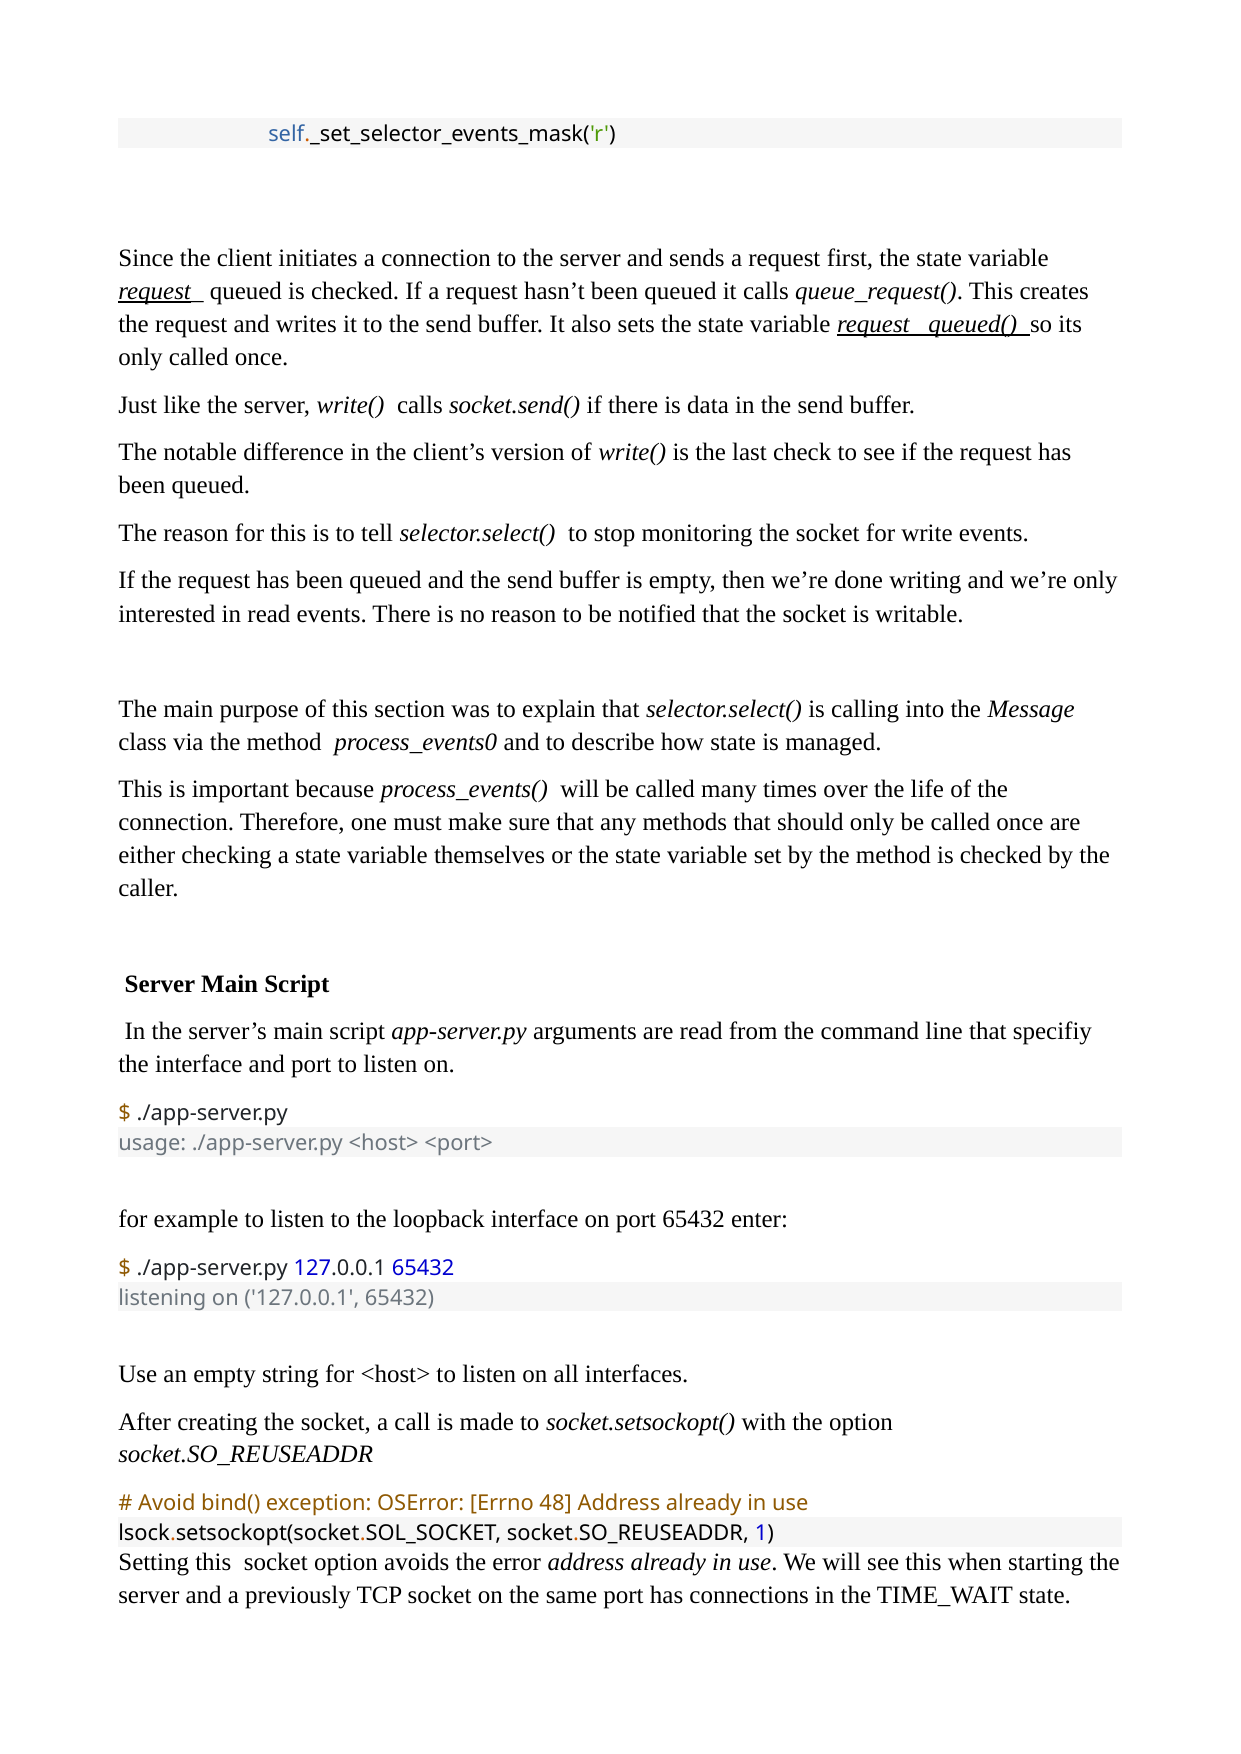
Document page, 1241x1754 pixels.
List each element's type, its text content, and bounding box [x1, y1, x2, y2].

text The main purpose of this section was to explain that selector.select() is calling into the Message class via the method process_events0 and to describe how state is managed. [118, 694, 1122, 756]
text Since the client initiates a connection to the server and sends a request first, the state variable request_ queued is checked. If a request hasn’t been queued it calls queue_request(). This creates the request and writes it to the send buffer. It also sets the state variable request_ queued() so its only called once. [118, 243, 1122, 371]
text The notable difference in the client’s version of write() is the last check to see if the request has been queued. [118, 437, 1122, 499]
text # Avoid bind() exception: OSError: [Errno 48] Address already in use [118, 1487, 1122, 1517]
text Setting this socket option avoids the error address already in use. We will see this when starting the server and a previously TCP socket on the same port has connections in the TIME_WAIT state. [118, 1547, 1122, 1608]
text self._set_selector_events_mask('r') [118, 118, 1122, 148]
text $ ./app-server.py 127.0.0.1 65432 [118, 1252, 1122, 1282]
text for example to listen to the loopback interface on port 65432 enter: [118, 1204, 1122, 1233]
text listening on ('127.0.0.1', 65432) [118, 1282, 1122, 1311]
text lsock.setsockopt(socket.SOL_SOCKET, socket.SO_REUSEADDR, 1) [118, 1517, 1122, 1547]
text Use an empty string for <host> to listen on all interfaces. [118, 1359, 1122, 1388]
text usage: ./app-server.py <host> <port> [118, 1127, 1122, 1157]
text After creating the socket, a call is made to socket.setsockopt() with the option socket.SO_REUSEADDR [118, 1407, 1122, 1468]
text This is important because process_events() will be called many times over the life of the connection. Therefore, one must make sure that any methods that should only be called once are either checking a state variable themselves or the state variable set by the method is checked by the caller. [118, 774, 1122, 902]
text $ ./app-server.py [118, 1097, 1122, 1127]
text In the server’s main script app-server.py arguments are read from the command line that specifiy the interface and port to listen on. [118, 1016, 1122, 1078]
text The reason for this is to tell selector.select() to stop monitoring the socket for write events. [118, 518, 1122, 547]
text Just like the server, write() calls socket.send() if there is data in the send buffer. [118, 390, 1122, 418]
text If the request has been queued and the send buffer is empty, then we’re done writing and we’re only interested in read events. There is no reason to be notified that the socket is writable. [118, 566, 1122, 627]
text Server Main Script [118, 969, 1122, 997]
